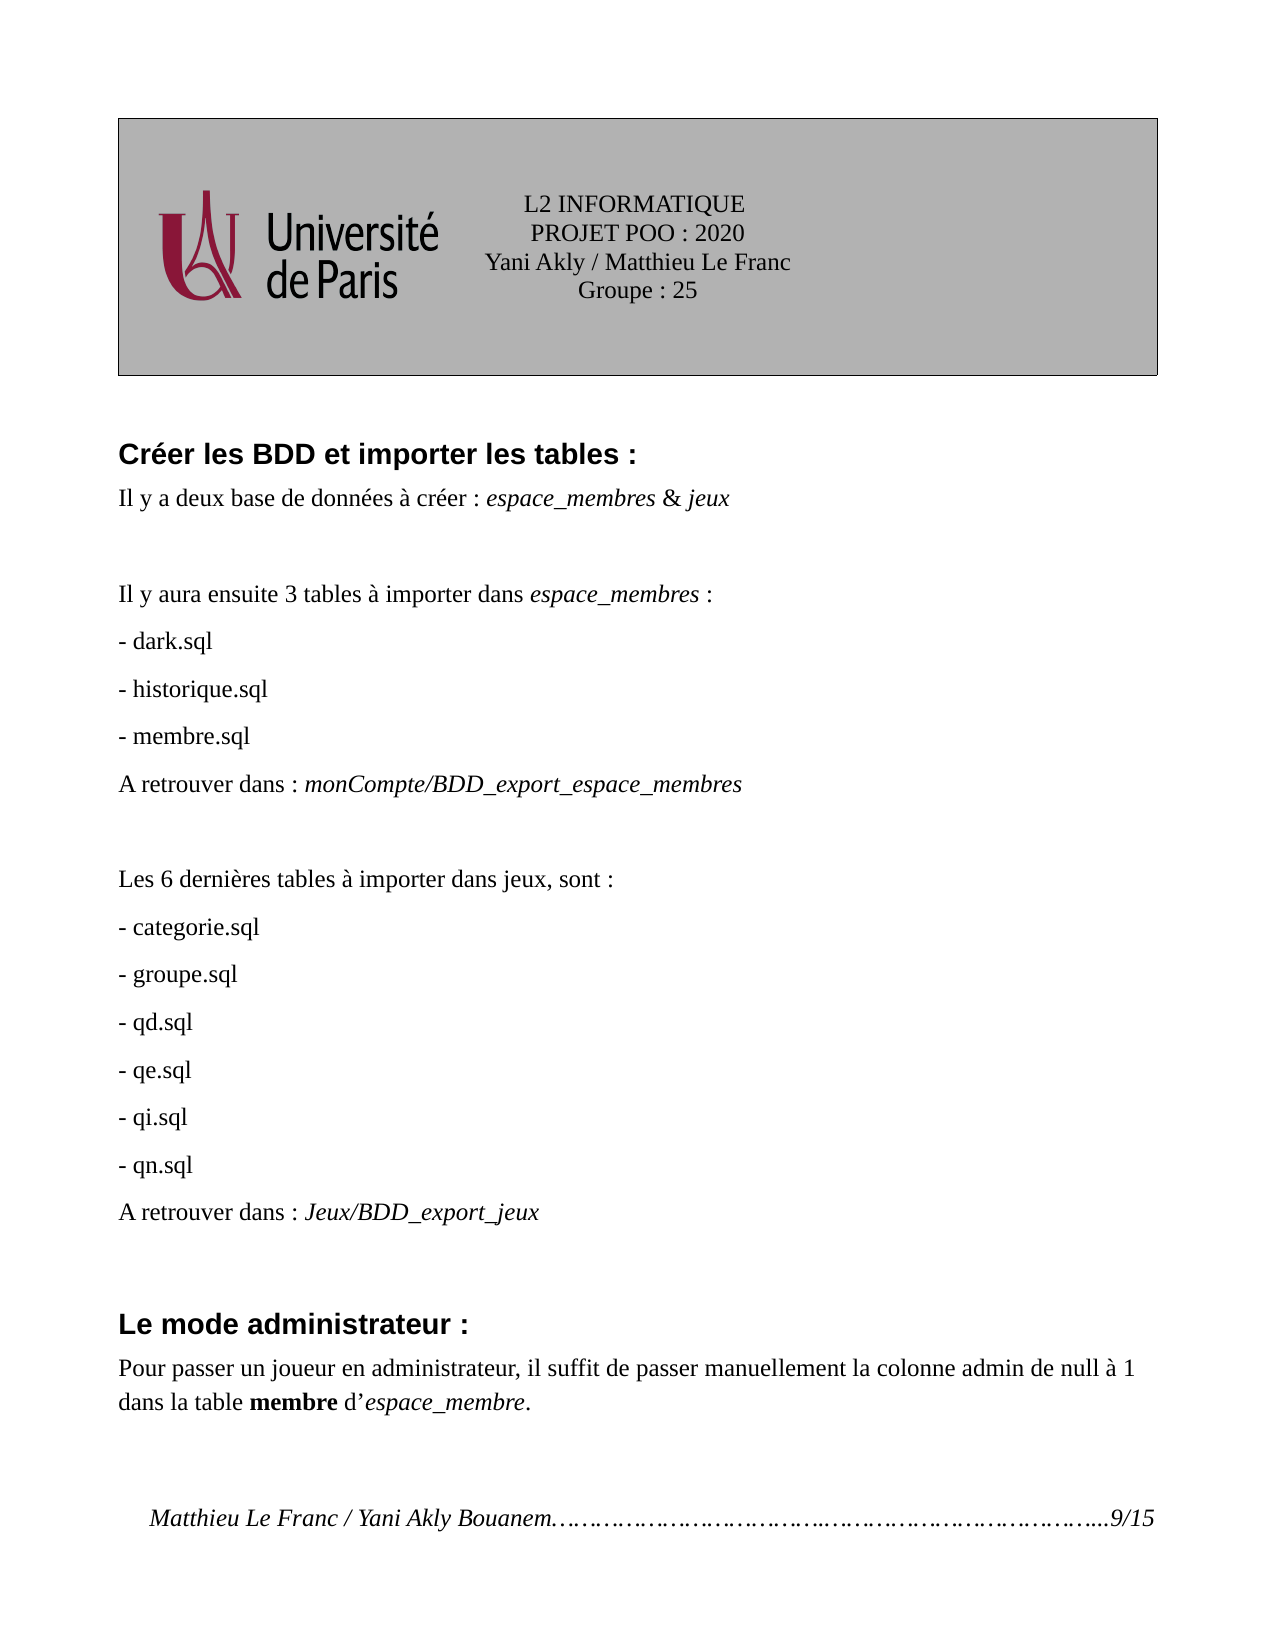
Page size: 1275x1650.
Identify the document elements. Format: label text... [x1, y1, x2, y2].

text Il y aura ensuite 3 tables à importer dans espace_membres : [118, 579, 1157, 607]
text - membre.sql [118, 721, 1157, 750]
text Pour passer un joueur en administrateur, il suffit de passer manuellement la colonne admin de null à 1 dans la table membre d’espace_membre. [118, 1353, 1157, 1415]
picture [137, 164, 462, 332]
text - historique.sql [118, 674, 1157, 703]
text A retrouver dans : Jeux/BDD_export_jeux [118, 1197, 1157, 1226]
text - groupe.sql [118, 959, 1157, 988]
text Les 6 dernières tables à importer dans jeux, sont : [118, 864, 1157, 893]
subtitle Créer les BDD et importer les tables : [118, 437, 1157, 471]
text - qd.sql [118, 1007, 1157, 1036]
subtitle Le mode administrateur : [118, 1307, 1157, 1341]
text - qn.sql [118, 1150, 1157, 1179]
text - qi.sql [118, 1102, 1157, 1131]
text - dark.sql [118, 626, 1157, 655]
text Il y a deux base de données à créer : espace_membres & jeux [118, 483, 1157, 512]
text A retrouver dans : monCompte/BDD_export_espace_membres [118, 769, 1157, 798]
text - qe.sql [118, 1055, 1157, 1083]
text - categorie.sql [118, 912, 1157, 941]
